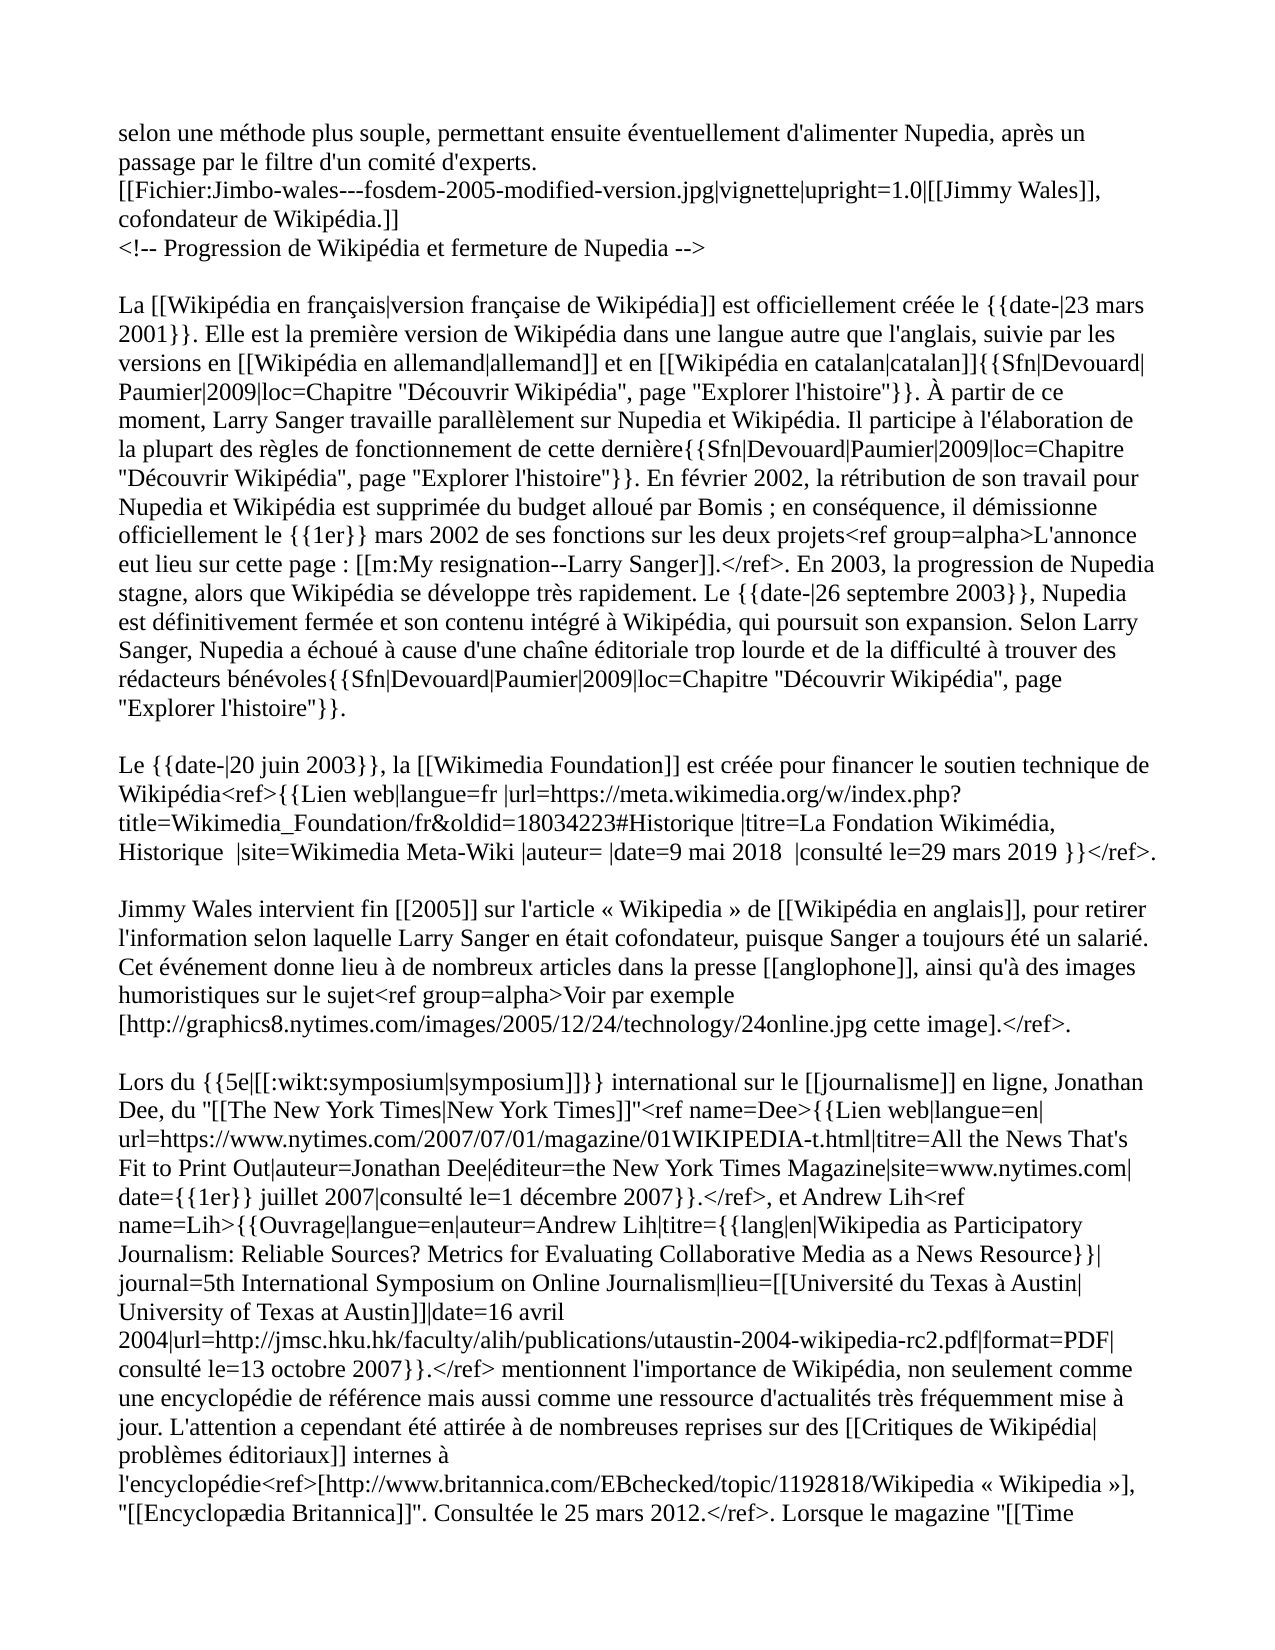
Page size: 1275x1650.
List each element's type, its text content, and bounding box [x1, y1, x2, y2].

text selon une méthode plus souple, permettant ensuite éventuellement d'alimenter Nupedia, après un passage par le filtre d'un comité d'experts. [118, 118, 1157, 176]
text Le {{date-|20 juin 2003}}, la [[Wikimedia Foundation]] est créée pour financer le soutien technique de Wikipédia<ref>{{Lien web|langue=fr |url=https://meta.wikimedia.org/w/index.php?title=Wikimedia_Foundation/fr&oldid=18034223#Historique |titre=La Fondation Wikimédia, Historique |site=Wikimedia Meta-Wiki |auteur= |date=9 mai 2018 |consulté le=29 mars 2019 }}</ref>. [118, 751, 1157, 866]
text La [[Wikipédia en français|version française de Wikipédia]] est officiellement créée le {{date-|23 mars 2001}}. Elle est la première version de Wikipédia dans une langue autre que l'anglais, suivie par les versions en [[Wikipédia en allemand|allemand]] et en [[Wikipédia en catalan|catalan]]{{Sfn|Devouard|Paumier|2009|loc=Chapitre ''Découvrir Wikipédia'', page ''Explorer l'histoire''}}. À partir de ce moment, Larry Sanger travaille parallèlement sur Nupedia et Wikipédia. Il participe à l'élaboration de la plupart des règles de fonctionnement de cette dernière{{Sfn|Devouard|Paumier|2009|loc=Chapitre ''Découvrir Wikipédia'', page ''Explorer l'histoire''}}. En février 2002, la rétribution de son travail pour Nupedia et Wikipédia est supprimée du budget alloué par Bomis ; en conséquence, il démissionne officiellement le {{1er}} mars 2002 de ses fonctions sur les deux projets<ref group=alpha>L'annonce eut lieu sur cette page : [[m:My resignation--Larry Sanger]].</ref>. En 2003, la progression de Nupedia stagne, alors que Wikipédia se développe très rapidement. Le {{date-|26 septembre 2003}}, Nupedia est définitivement fermée et son contenu intégré à Wikipédia, qui poursuit son expansion. Selon Larry Sanger, Nupedia a échoué à cause d'une chaîne éditoriale trop lourde et de la difficulté à trouver des rédacteurs bénévoles{{Sfn|Devouard|Paumier|2009|loc=Chapitre ''Découvrir Wikipédia'', page ''Explorer l'histoire''}}. [118, 291, 1157, 722]
text Lors du {{5e|[[:wikt:symposium|symposium]]}} international sur le [[journalisme]] en ligne, Jonathan Dee, du ''[[The New York Times|New York Times]]''<ref name=Dee>{{Lien web|langue=en|url=https://www.nytimes.com/2007/07/01/magazine/01WIKIPEDIA-t.html|titre=All the News That's Fit to Print Out|auteur=Jonathan Dee|éditeur=the New York Times Magazine|site=www.nytimes.com|date={{1er}} juillet 2007|consulté le=1 décembre 2007}}.</ref>, et Andrew Lih<ref name=Lih>{{Ouvrage|langue=en|auteur=Andrew Lih|titre={{lang|en|Wikipedia as Participatory Journalism: Reliable Sources? Metrics for Evaluating Collaborative Media as a News Resource}}|journal=5th International Symposium on Online Journalism|lieu=[[Université du Texas à Austin|University of Texas at Austin]]|date=16 avril 2004|url=http://jmsc.hku.hk/faculty/alih/publications/utaustin-2004-wikipedia-rc2.pdf|format=PDF|consulté le=13 octobre 2007}}.</ref> mentionnent l'importance de Wikipédia, non seulement comme une encyclopédie de référence mais aussi comme une ressource d'actualités très fréquemment mise à jour. L'attention a cependant été attirée à de nombreuses reprises sur des [[Critiques de Wikipédia|problèmes éditoriaux]] internes à l'encyclopédie<ref>[http://www.britannica.com/EBchecked/topic/1192818/Wikipedia « Wikipedia »], ''[[Encyclopædia Britannica]]''. Consultée le 25 mars 2012.</ref>. Lorsque le magazine ''[[Time [118, 1067, 1157, 1527]
text [[Fichier:Jimbo-wales---fosdem-2005-modified-version.jpg|vignette|upright=1.0|[[Jimmy Wales]], cofondateur de Wikipédia.]] [118, 176, 1157, 233]
text Jimmy Wales intervient fin [[2005]] sur l'article « Wikipedia » de [[Wikipédia en anglais]], pour retirer l'information selon laquelle Larry Sanger en était cofondateur, puisque Sanger a toujours été un salarié. Cet événement donne lieu à de nombreux articles dans la presse [[anglophone]], ainsi qu'à des images humoristiques sur le sujet<ref group=alpha>Voir par exemple [http://graphics8.nytimes.com/images/2005/12/24/technology/24online.jpg cette image].</ref>. [118, 894, 1157, 1038]
text <!-- Progression de Wikipédia et fermeture de Nupedia --> [118, 233, 1157, 262]
